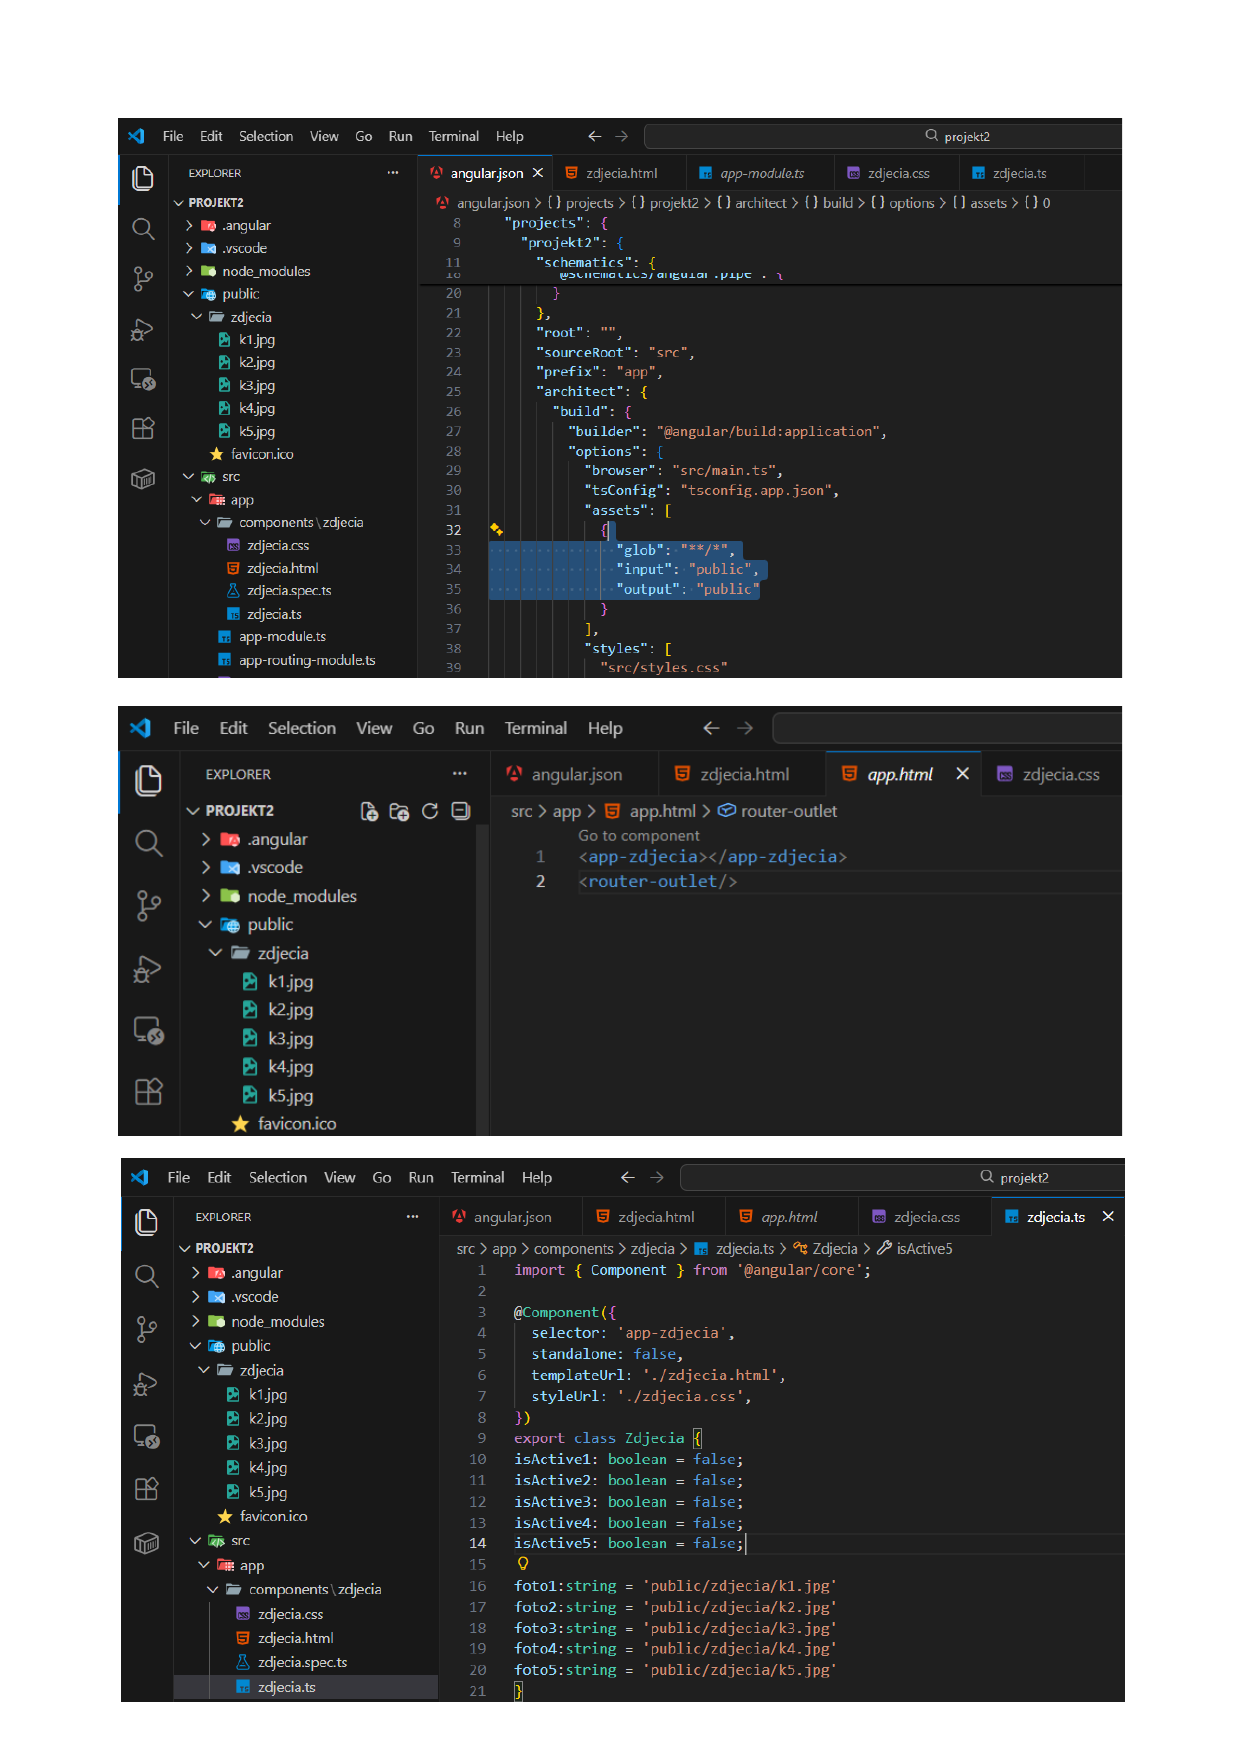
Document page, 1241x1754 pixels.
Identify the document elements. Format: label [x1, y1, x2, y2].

picture [118, 706, 1123, 1136]
picture [118, 118, 1123, 678]
picture [121, 1158, 1125, 1702]
